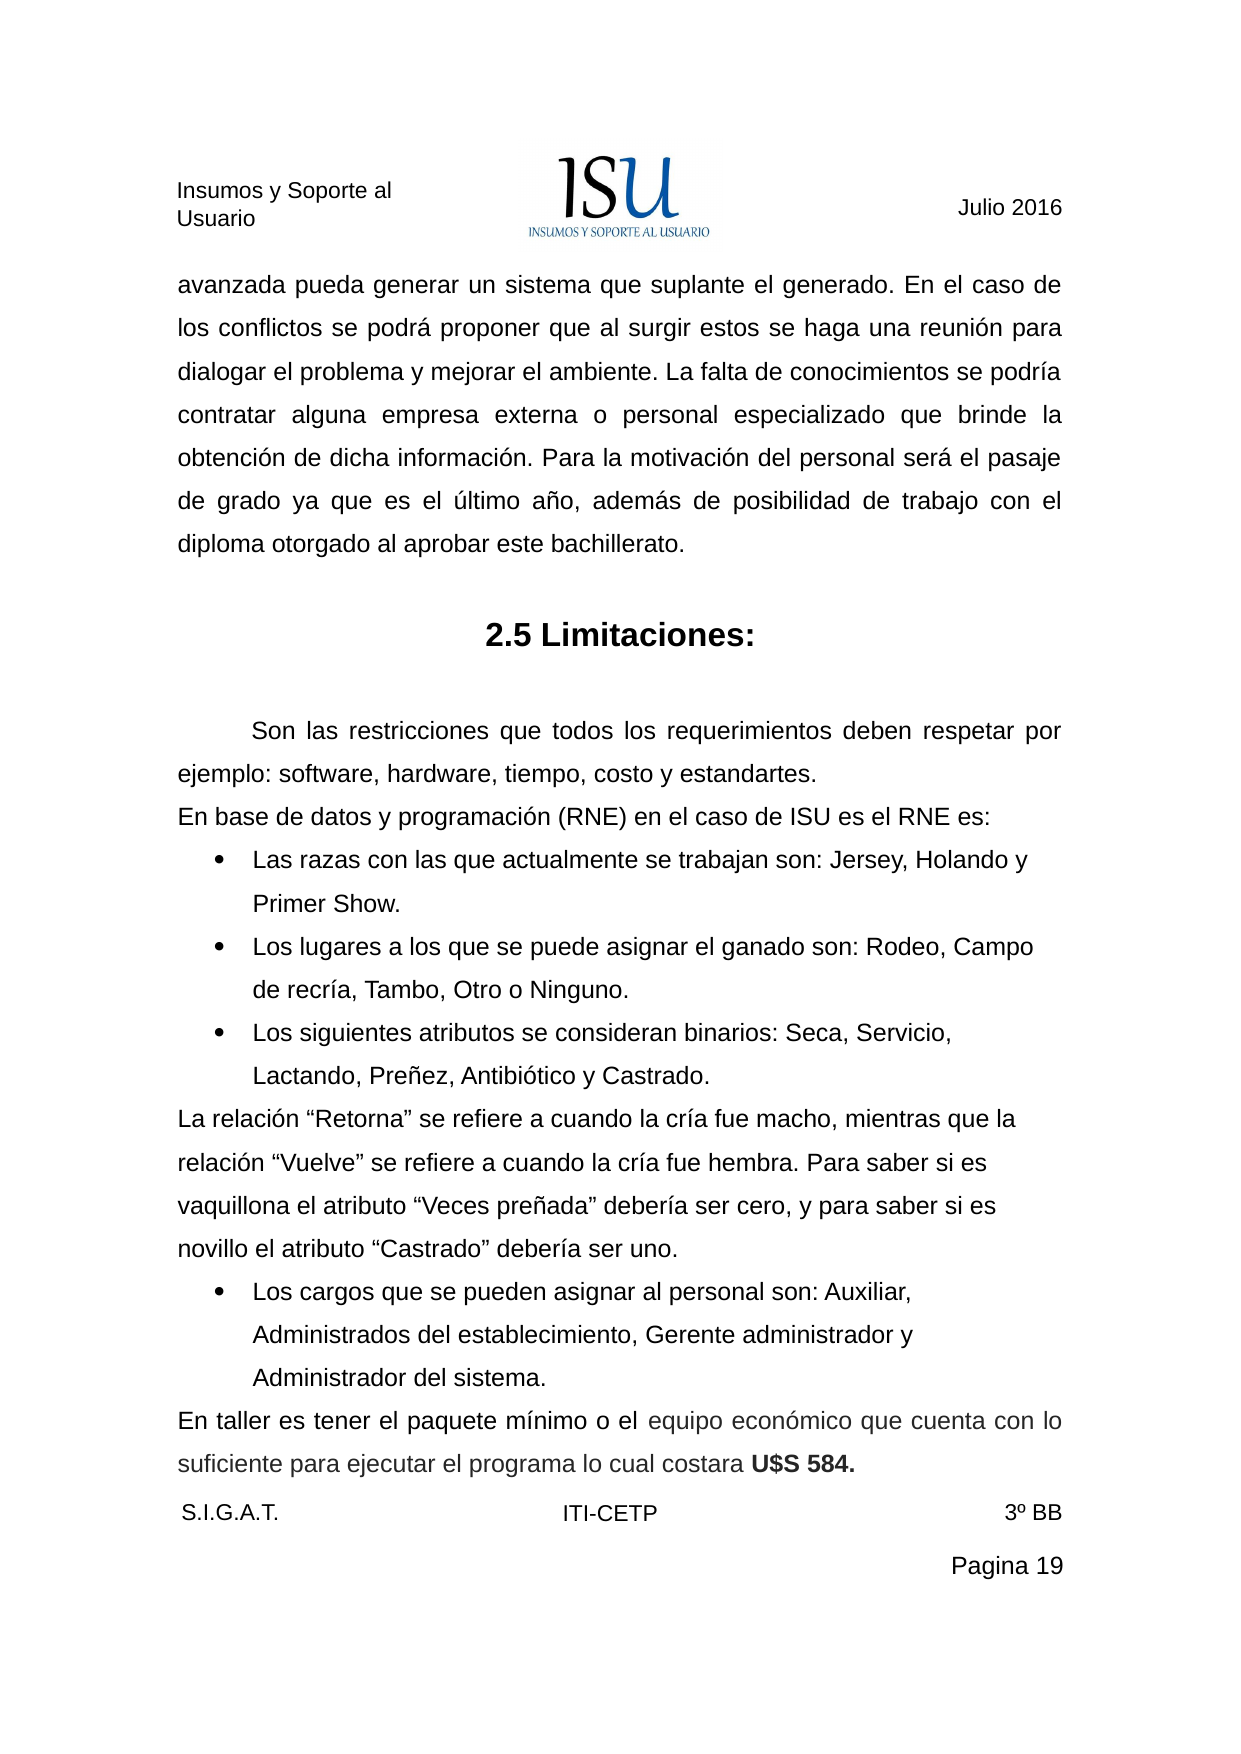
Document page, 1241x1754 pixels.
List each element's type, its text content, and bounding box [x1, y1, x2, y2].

text En base de datos y programación (RNE) en el caso de ISU es el RNE es: [177, 802, 1063, 831]
list Los siguientes atributos se consideran binarios: Seca, Servicio, Lactando, Preñez, Antibiótico y Castrado. [215, 1018, 1063, 1090]
text La relación “Retorna” se refiere a cuando la cría fue macho, mientras que la relación “Vuelve” se refiere a cuando la cría fue hembra. Para saber si es vaquillona el atributo “Veces preñada” debería ser cero, y para saber si es novillo el atributo “Castrado” debería ser uno. [177, 1104, 1063, 1262]
list Los lugares a los que se puede asignar el ganado son: Rodeo, Campo de recría, Tambo, Otro o Ninguno. [215, 932, 1063, 1004]
list Las razas con las que actualmente se trabajan son: Jersey, Holando y Primer Show. [215, 845, 1063, 917]
text 2.5 Limitaciones: [177, 615, 1063, 654]
text Son las restricciones que todos los requerimientos deben respetar por ejemplo: software, hardware, tiempo, costo y estandartes. [177, 716, 1063, 788]
text avanzada pueda generar un sistema que suplante el generado. En el caso de los conflictos se podrá proponer que al surgir estos se haga una reunión para dialogar el problema y mejorar el ambiente. La falta de conocimientos se podría contratar alguna empresa externa o personal especializado que brinde la obtención de dicha información. Para la motivación del personal será el pasaje de grado ya que es el último año, además de posibilidad de trabajo con el diploma otorgado al aprobar este bachillerato. [177, 270, 1063, 558]
list Los cargos que se pueden asignar al personal son: Auxiliar, Administrados del establecimiento, Gerente administrador y Administrador del sistema. [215, 1277, 1063, 1392]
text En taller es tener el paquete mínimo o el equipo económico que cuenta con lo suficiente para ejecutar el programa lo cual costara U$S 584. [177, 1406, 1063, 1478]
